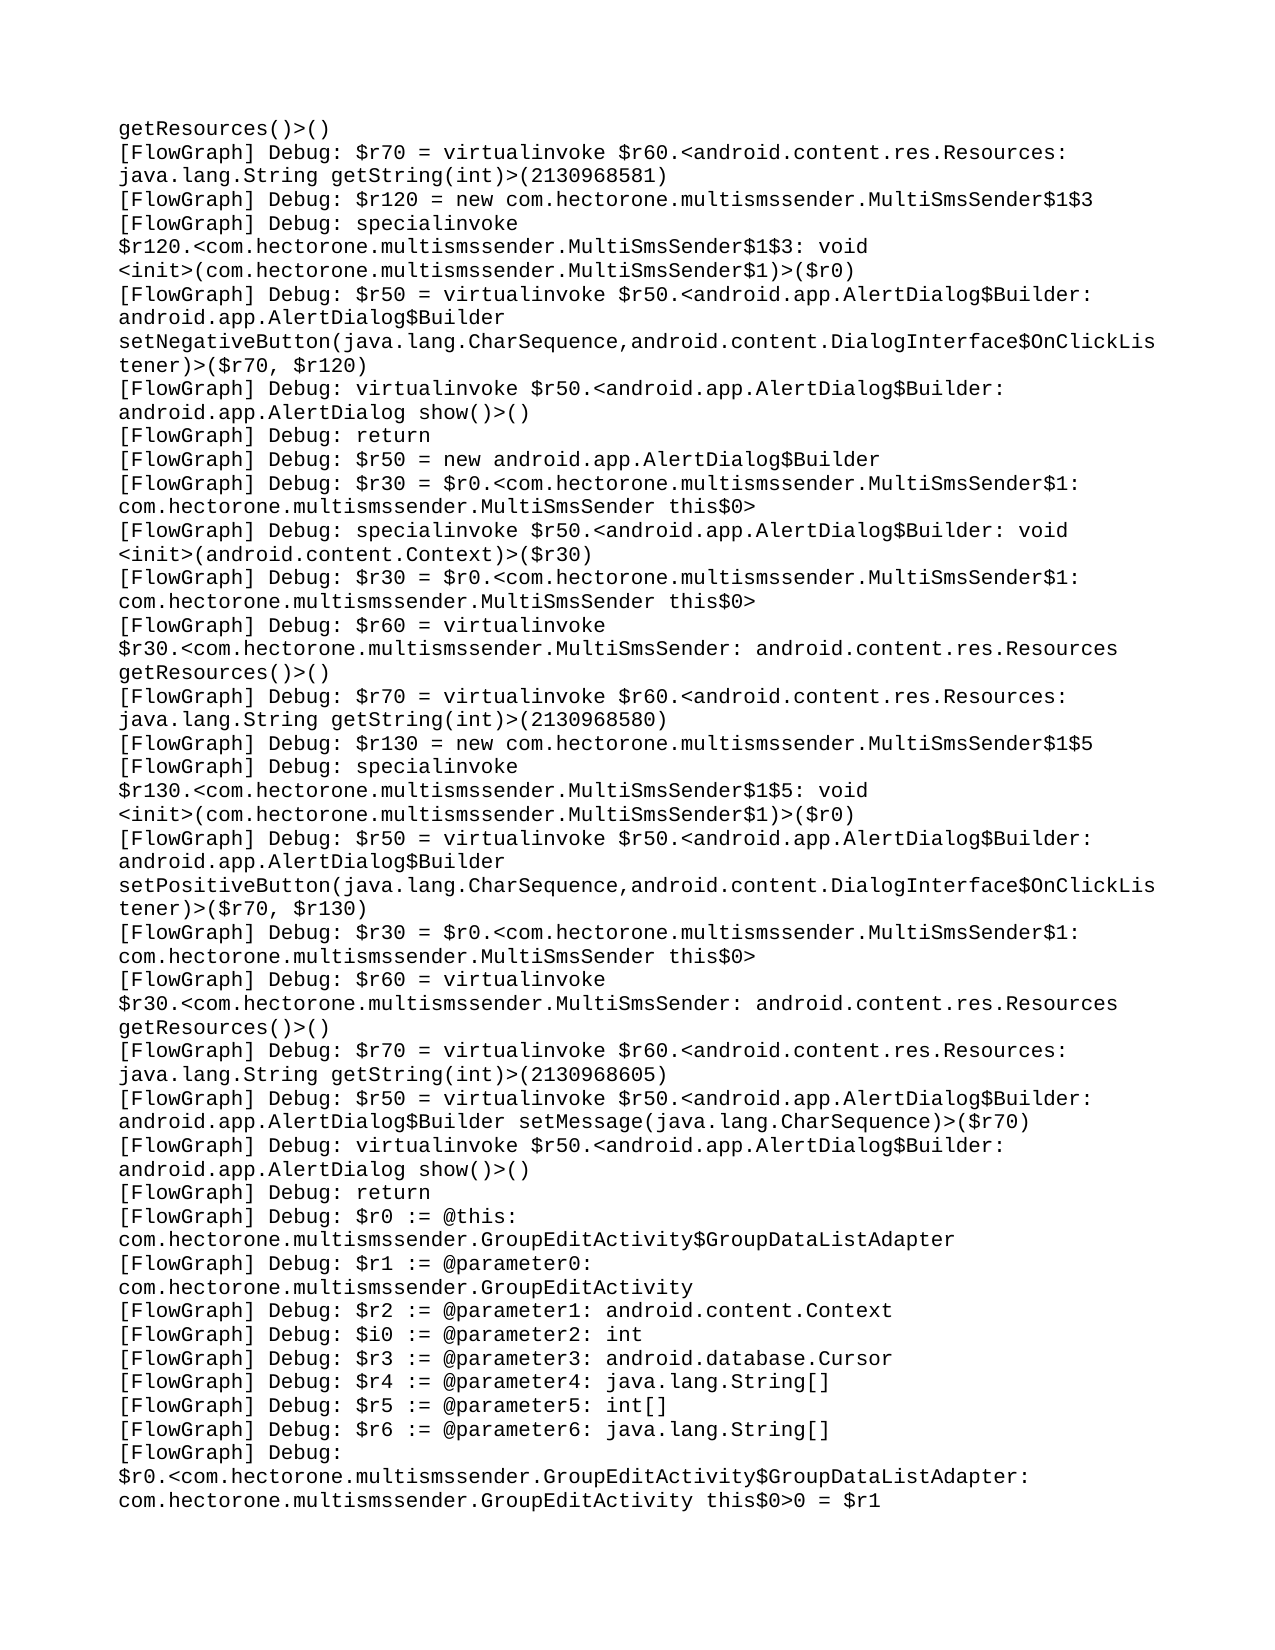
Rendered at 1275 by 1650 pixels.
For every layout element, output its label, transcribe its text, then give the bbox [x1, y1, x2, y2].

text [FlowGraph] Debug: $r50 = virtualinvoke $r50.<android.app.AlertDialog$Builder: android.app.AlertDialog$Builder setMessage(java.lang.CharSequence)>($r70) [118, 1088, 1157, 1135]
text [FlowGraph] Debug: $r2 := @parameter1: android.content.Context [118, 1300, 1157, 1324]
text [FlowGraph] Debug: virtualinvoke $r50.<android.app.AlertDialog$Builder: android.app.AlertDialog show()>() [118, 1135, 1157, 1182]
text [FlowGraph] Debug: $r60 = virtualinvoke $r30.<com.hectorone.multismssender.MultiSmsSender: android.content.res.Resources getResources()>() [118, 615, 1157, 686]
text getResources()>() [118, 118, 1157, 142]
text [FlowGraph] Debug: $r130 = new com.hectorone.multismssender.MultiSmsSender$1$5 [118, 733, 1157, 757]
text [FlowGraph] Debug: specialinvoke $r50.<android.app.AlertDialog$Builder: void <init>(android.content.Context)>($r30) [118, 520, 1157, 567]
text [FlowGraph] Debug: specialinvoke $r130.<com.hectorone.multismssender.MultiSmsSender$1$5: void <init>(com.hectorone.multismssender.MultiSmsSender$1)>($r0) [118, 757, 1157, 827]
text [FlowGraph] Debug: $r6 := @parameter6: java.lang.String[] [118, 1419, 1157, 1442]
text [FlowGraph] Debug: $r5 := @parameter5: int[] [118, 1395, 1157, 1419]
text [FlowGraph] Debug: $r0 := @this: com.hectorone.multismssender.GroupEditActivity$GroupDataListAdapter [118, 1206, 1157, 1253]
text [FlowGraph] Debug: return [118, 1182, 1157, 1206]
text [FlowGraph] Debug: $r70 = virtualinvoke $r60.<android.content.res.Resources: java.lang.String getString(int)>(2130968605) [118, 1040, 1157, 1088]
text [FlowGraph] Debug: virtualinvoke $r50.<android.app.AlertDialog$Builder: android.app.AlertDialog show()>() [118, 378, 1157, 426]
text [FlowGraph] Debug: $r30 = $r0.<com.hectorone.multismssender.MultiSmsSender$1: com.hectorone.multismssender.MultiSmsSender this$0> [118, 473, 1157, 520]
text [FlowGraph] Debug: specialinvoke $r120.<com.hectorone.multismssender.MultiSmsSender$1$3: void <init>(com.hectorone.multismssender.MultiSmsSender$1)>($r0) [118, 213, 1157, 284]
text [FlowGraph] Debug: $r120 = new com.hectorone.multismssender.MultiSmsSender$1$3 [118, 189, 1157, 213]
text [FlowGraph] Debug: $r1 := @parameter0: com.hectorone.multismssender.GroupEditActivity [118, 1253, 1157, 1300]
text [FlowGraph] Debug: $r0.<com.hectorone.multismssender.GroupEditActivity$GroupDataListAdapter: com.hectorone.multismssender.GroupEditActivity this$0>0 = $r1 [118, 1442, 1157, 1513]
text [FlowGraph] Debug: $r50 = virtualinvoke $r50.<android.app.AlertDialog$Builder: android.app.AlertDialog$Builder setPositiveButton(java.lang.CharSequence,android.content.DialogInterface$OnClickListener)>($r70, $r130) [118, 827, 1157, 922]
text [FlowGraph] Debug: $r50 = new android.app.AlertDialog$Builder [118, 449, 1157, 473]
text [FlowGraph] Debug: $r30 = $r0.<com.hectorone.multismssender.MultiSmsSender$1: com.hectorone.multismssender.MultiSmsSender this$0> [118, 922, 1157, 969]
text [FlowGraph] Debug: $r30 = $r0.<com.hectorone.multismssender.MultiSmsSender$1: com.hectorone.multismssender.MultiSmsSender this$0> [118, 567, 1157, 615]
text [FlowGraph] Debug: $r70 = virtualinvoke $r60.<android.content.res.Resources: java.lang.String getString(int)>(2130968581) [118, 142, 1157, 189]
text [FlowGraph] Debug: $r70 = virtualinvoke $r60.<android.content.res.Resources: java.lang.String getString(int)>(2130968580) [118, 686, 1157, 733]
text [FlowGraph] Debug: $r60 = virtualinvoke $r30.<com.hectorone.multismssender.MultiSmsSender: android.content.res.Resources getResources()>() [118, 969, 1157, 1040]
text [FlowGraph] Debug: $r4 := @parameter4: java.lang.String[] [118, 1371, 1157, 1395]
text [FlowGraph] Debug: return [118, 426, 1157, 449]
text [FlowGraph] Debug: $r3 := @parameter3: android.database.Cursor [118, 1348, 1157, 1371]
text [FlowGraph] Debug: $i0 := @parameter2: int [118, 1324, 1157, 1348]
text [FlowGraph] Debug: $r50 = virtualinvoke $r50.<android.app.AlertDialog$Builder: android.app.AlertDialog$Builder setNegativeButton(java.lang.CharSequence,android.content.DialogInterface$OnClickListener)>($r70, $r120) [118, 284, 1157, 378]
